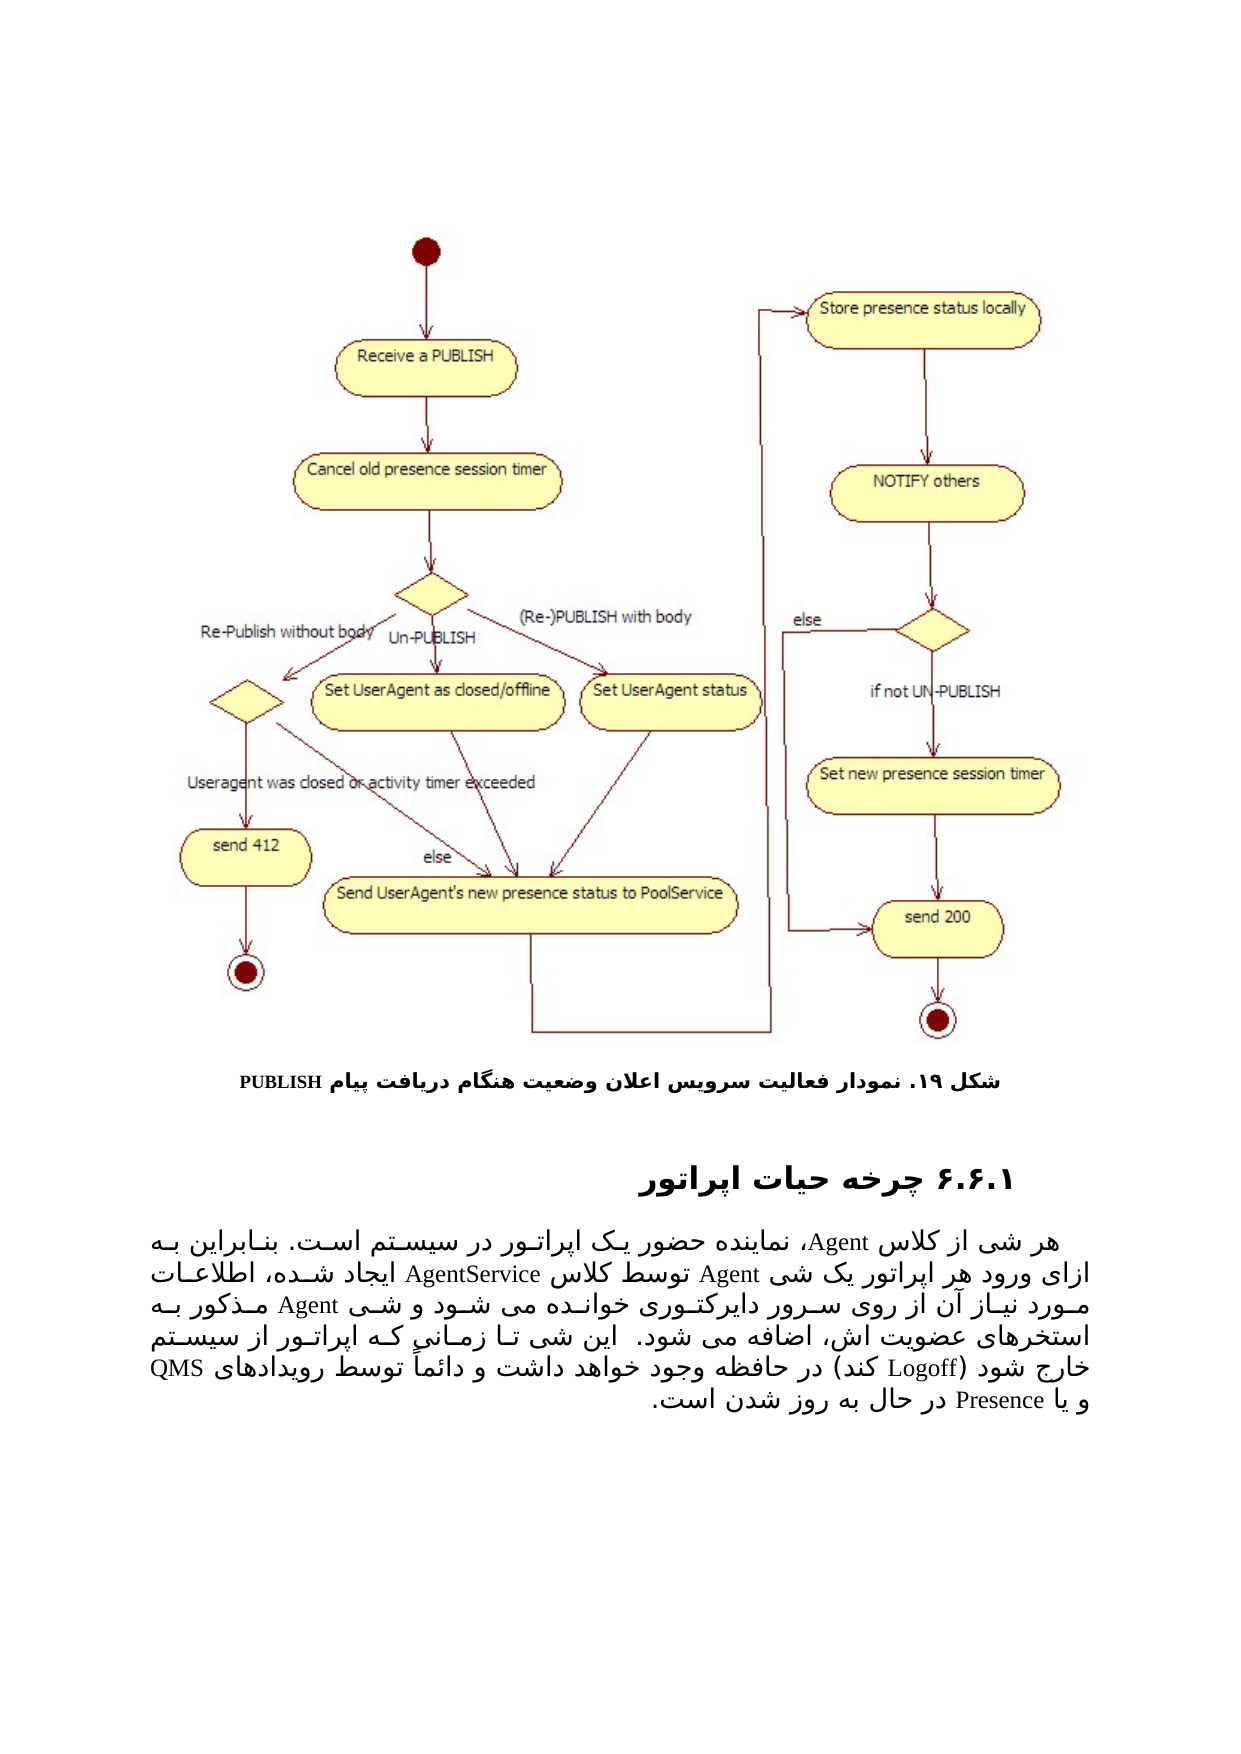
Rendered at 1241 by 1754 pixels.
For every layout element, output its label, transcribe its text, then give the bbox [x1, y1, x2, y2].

picture [150, 209, 1091, 1069]
text شکل ۱۹. نمودار فعالیت سرویس اعلان وضعیت هنگام دریافت پیام PUBLISH [150, 1069, 1091, 1093]
text هر شی از کلاس Agent، نماینده حضور یک اپراتور در سیستم است. بنابراین به ازای ورود هر اپراتور یک شی Agent توسط کلاس AgentService ایجاد شده، اطلاعات مورد نیاز آن از روی سرور دایرکتوری خوانده می شود و شی Agent مذکور به استخرهای عضویت اش، اضافه می شود. این شی تا زمانی که اپراتور از سیستم خارج شود (Logoff کند) در حافظه وجود خواهد داشت و دائماً توسط رویدادهای QMS و یا Presence در حال به روز شدن است. [150, 1226, 1091, 1415]
text ۶.۶.۱ چرخه حیات اپراتور [150, 1160, 1091, 1196]
